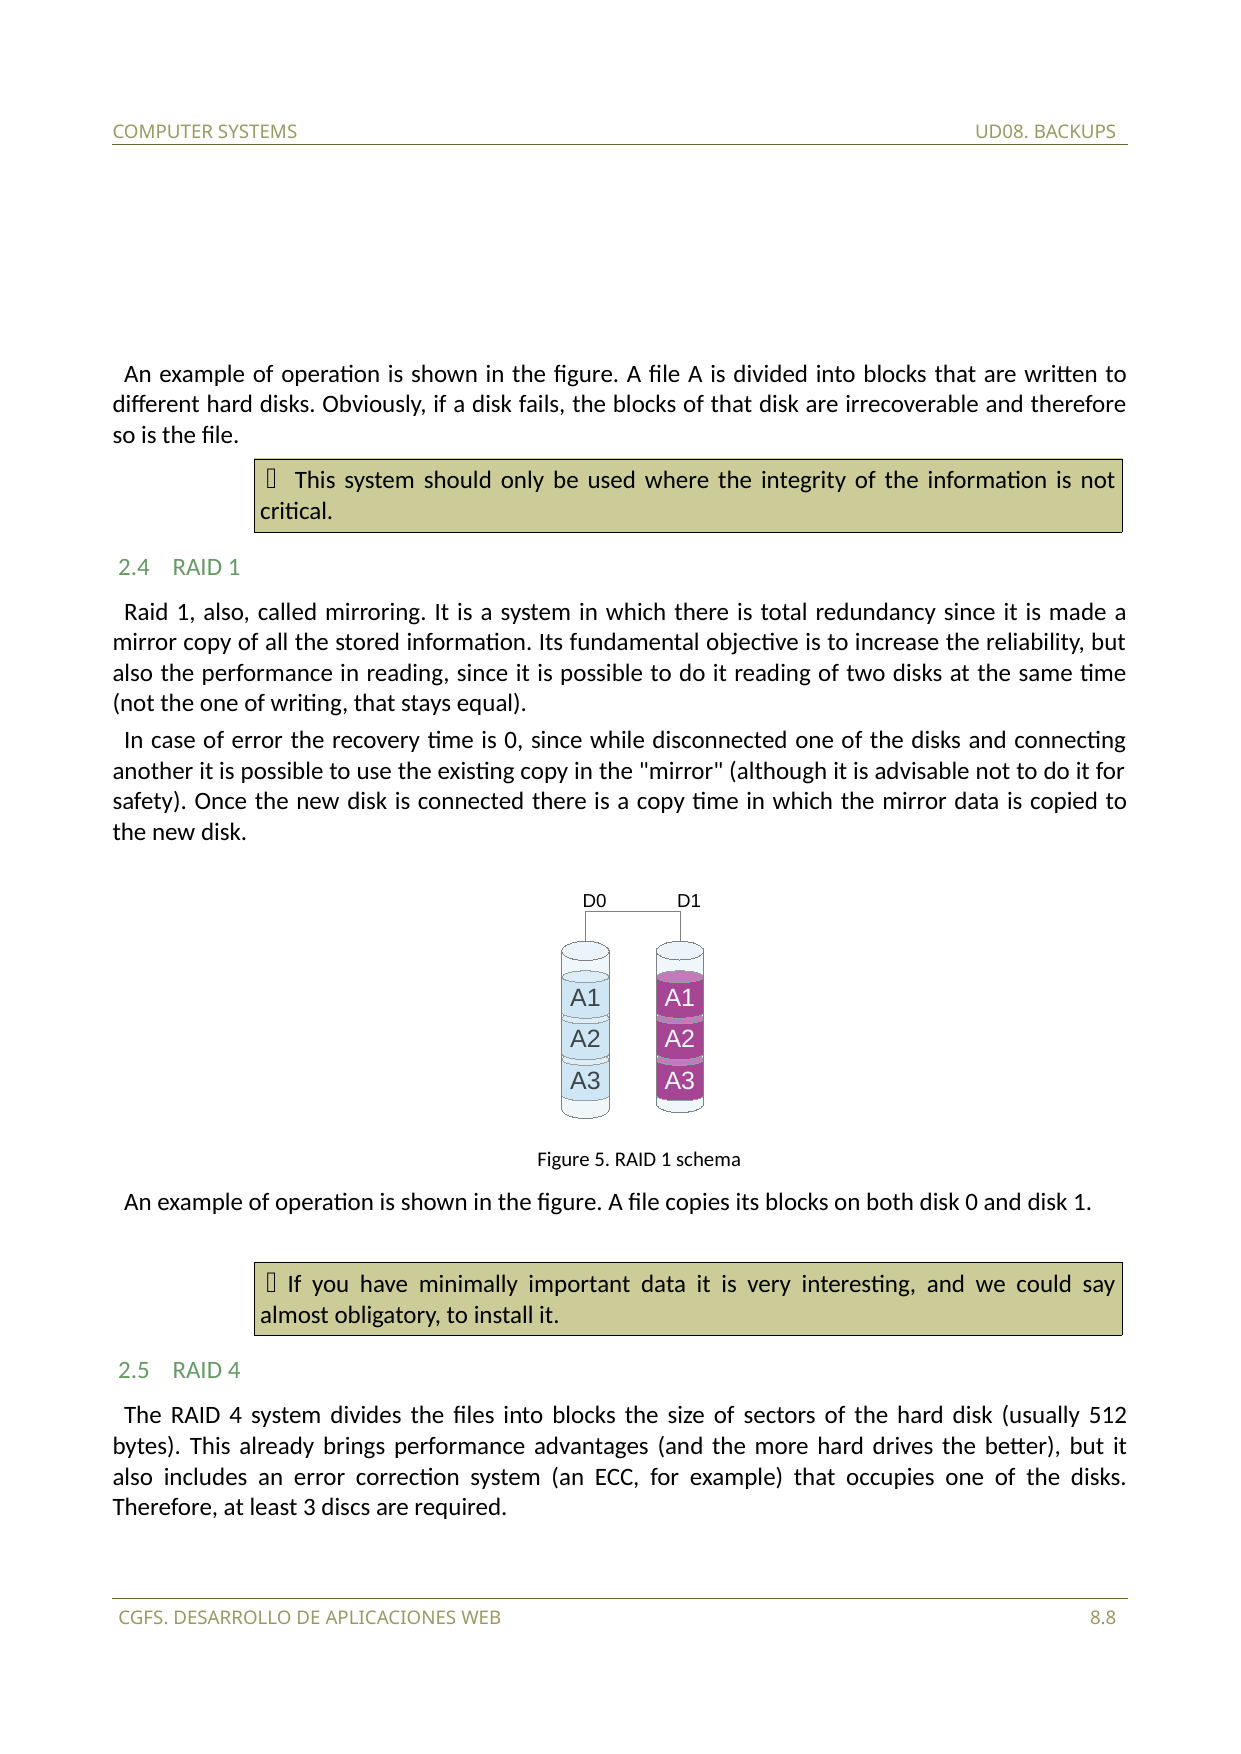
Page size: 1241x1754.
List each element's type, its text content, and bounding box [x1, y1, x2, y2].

text  If you have minimally important data it is very interesting, and we could say almost obligatory, to install it. [255, 1263, 1122, 1335]
text  This system should only be used where the integrity of the information is not critical. [255, 460, 1122, 532]
text Raid 1, also, called mirroring. It is a system in which there is total redundancy since it is made a mirror copy of all the stored information. Its fundamental objective is to increase the reliability, but also the performance in reading, since it is possible to do it reading of two disks at the same time (not the one of writing, that stays equal). [112, 596, 1128, 718]
text Figure 5. RAID 1 schema [503, 1147, 775, 1172]
subtitle RAID 1 [112, 551, 1128, 581]
subtitle RAID 4 [112, 1354, 1128, 1385]
text An example of operation is shown in the figure. A file A is divided into blocks that are written to different hard disks. Obviously, if a disk fails, the blocks of that disk are irrecoverable and therefore so is the file. [112, 358, 1128, 450]
text The RAID 4 system divides the files into blocks the size of sectors of the hard disk (usually 512 bytes). This already brings performance advantages (and the more hard drives the better), but it also includes an error correction system (an ECC, for example) that occupies one of the disks. Therefore, at least 3 discs are required. [112, 1399, 1128, 1522]
text In case of error the recovery time is 0, since while disconnected one of the disks and connecting another it is possible to use the existing copy in the "mirror" (although it is advisable not to do it for safety). Once the new disk is connected there is a copy time in which the mirror data is copied to the new disk. [112, 724, 1128, 847]
text An example of operation is shown in the figure. A file copies its blocks on both disk 0 and disk 1. [112, 1186, 1128, 1216]
